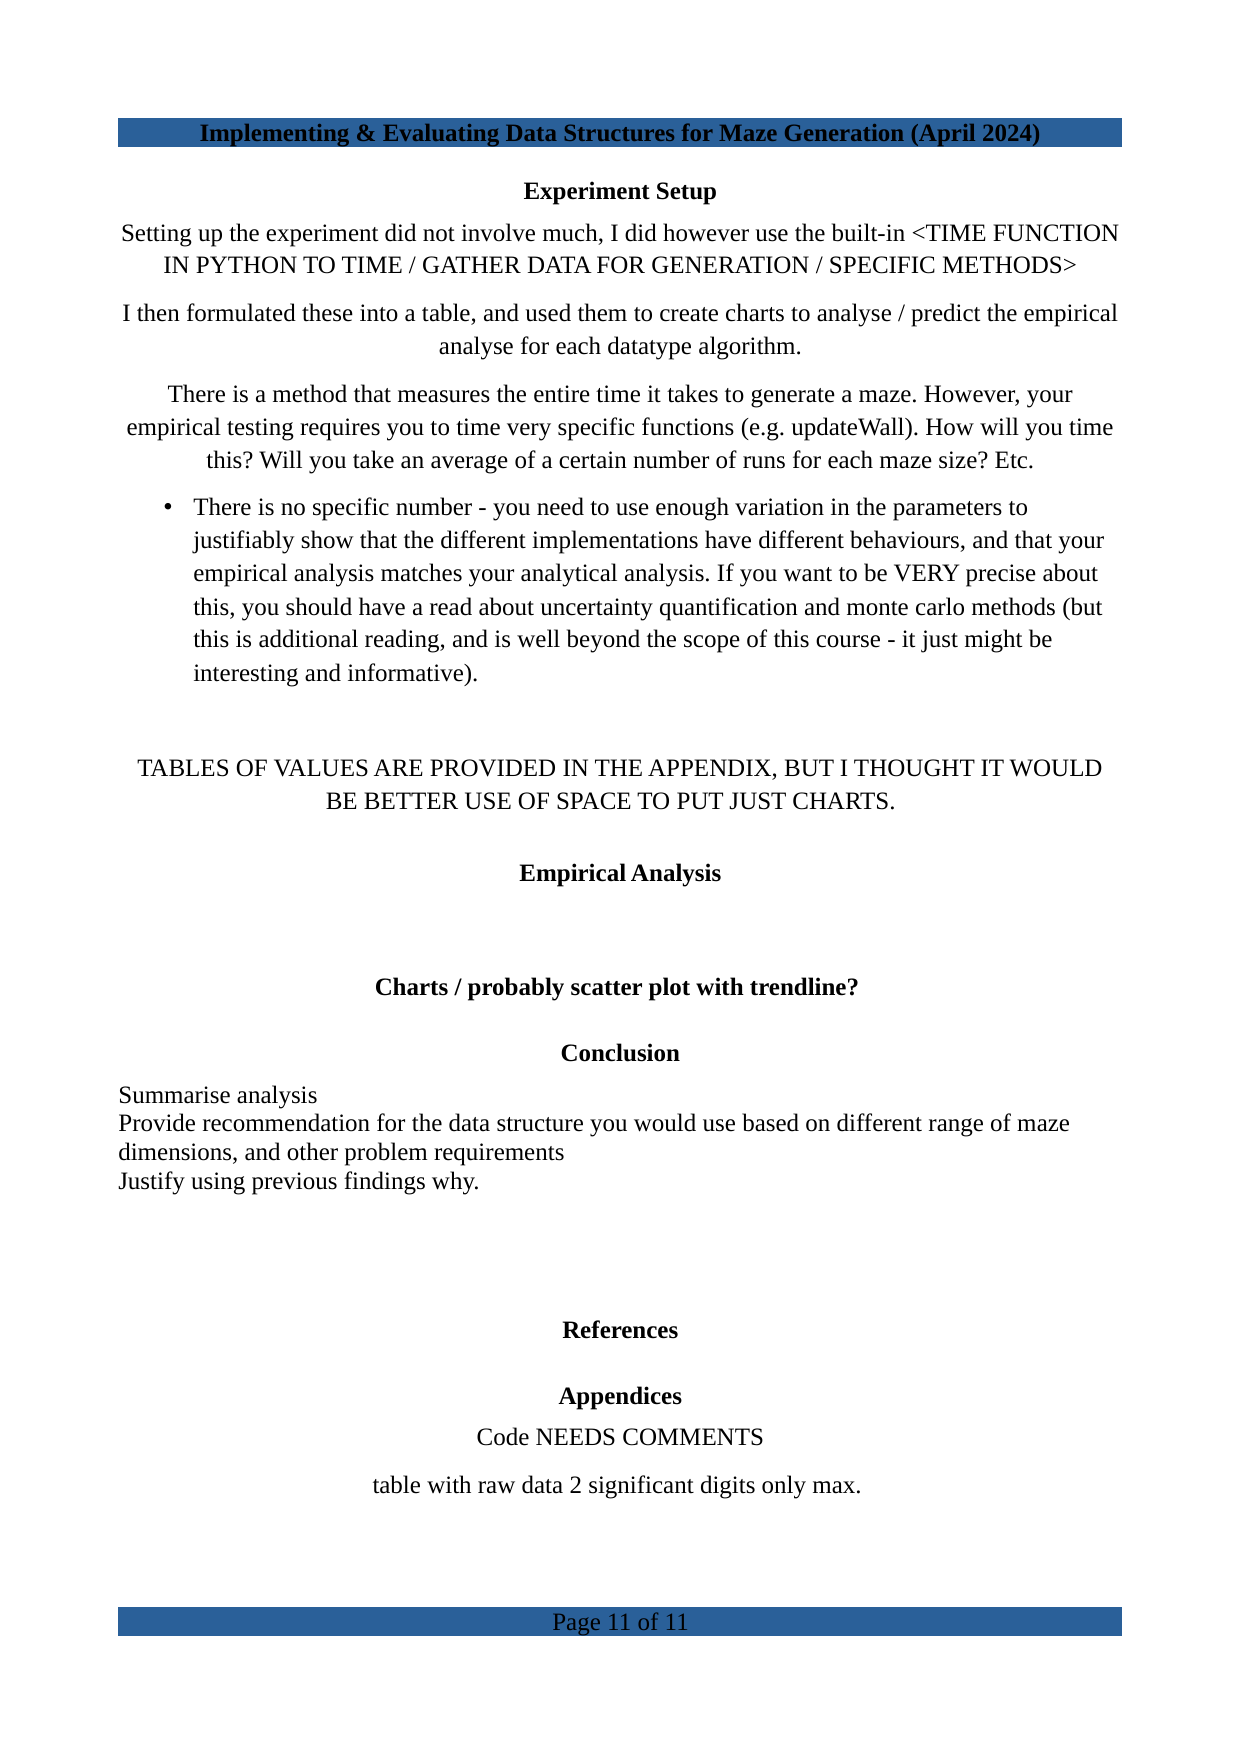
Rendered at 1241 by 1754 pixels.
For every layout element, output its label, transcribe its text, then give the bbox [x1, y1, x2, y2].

text Provide recommendation for the data structure you would use based on different range of maze dimensions, and other problem requirements [118, 1108, 1122, 1166]
subtitle Charts / probably scatter plot with trendline? [118, 972, 1122, 1001]
subtitle References [118, 1315, 1122, 1343]
text Code NEEDS COMMENTS [118, 1422, 1122, 1451]
text Justify using previous findings why. [118, 1166, 1122, 1195]
text There is a method that measures the entire time it takes to generate a maze. However, your empirical testing requires you to time very specific functions (e.g. updateWall). How will you time this? Will you take an average of a certain number of runs for each maze size? Etc. [118, 379, 1122, 474]
text TABLES OF VALUES ARE PROVIDED IN THE APPENDIX, BUT I THOUGHT IT WOULD BE BETTER USE OF SPACE TO PUT JUST CHARTS. [118, 753, 1122, 814]
subtitle Experiment Setup [118, 176, 1122, 205]
subtitle Conclusion [118, 1038, 1122, 1067]
text I then formulated these into a table, and used them to create charts to analyse / predict the empirical analyse for each datatype algorithm. [118, 298, 1122, 360]
text table with raw data 2 significant digits only max. [118, 1470, 1122, 1499]
subtitle Appendices [118, 1381, 1122, 1410]
text Summarise analysis [118, 1080, 1122, 1108]
list There is no specific number - you need to use enough variation in the parameters to justifiably show that the different implementations have different behaviours, and that your empirical analysis matches your analytical analysis. If you want to be VERY precise about this, you should have a read about uncertainty quantification and monte carlo methods (but this is additional reading, and is well beyond the scope of this course - it just might be interesting and informative). [164, 492, 1122, 686]
text Setting up the experiment did not involve much, I did however use the built-in <TIME FUNCTION IN PYTHON TO TIME / GATHER DATA FOR GENERATION / SPECIFIC METHODS> [118, 218, 1122, 279]
subtitle Empirical Analysis [118, 858, 1122, 887]
